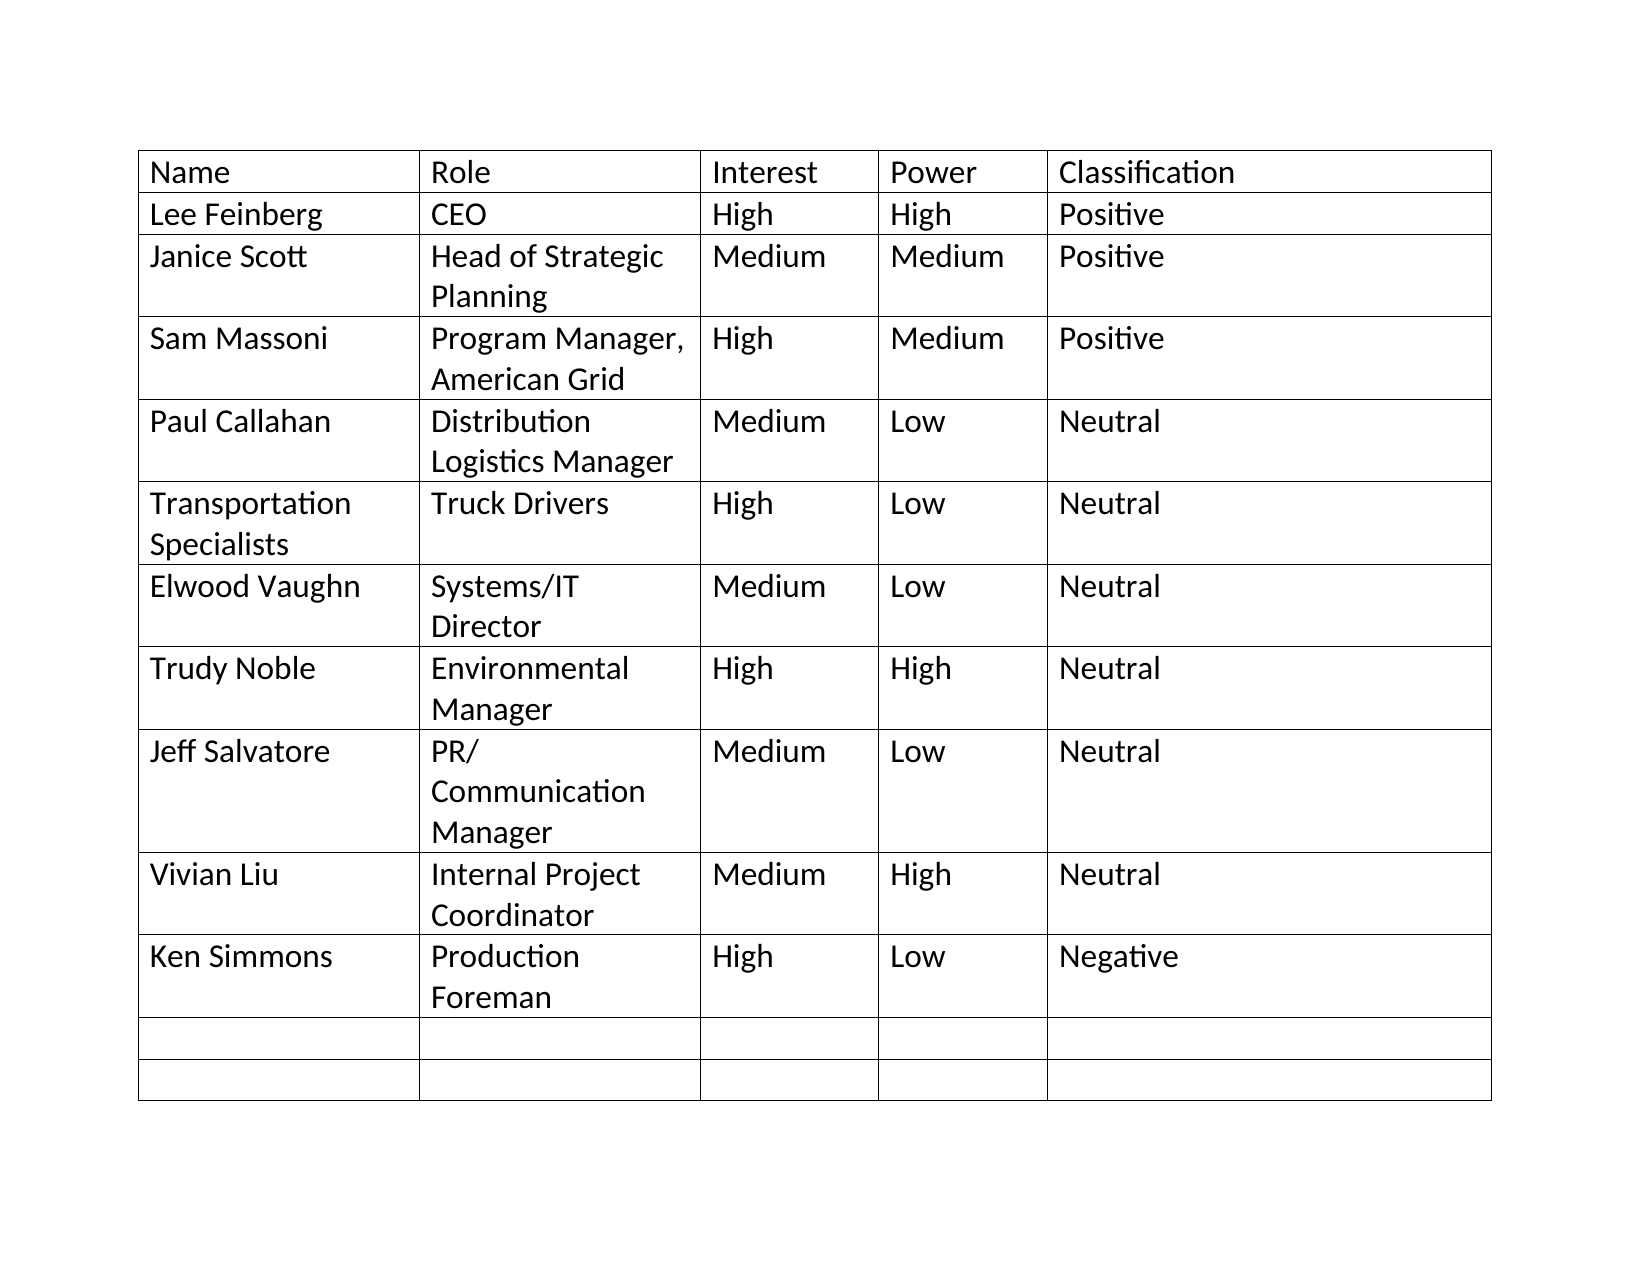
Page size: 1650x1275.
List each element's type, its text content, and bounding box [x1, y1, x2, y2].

table_cell [139, 1018, 419, 1058]
table_cell Production Foreman [420, 935, 700, 1017]
table_cell Low [879, 400, 1047, 481]
table_cell High [701, 193, 878, 233]
table_cell High [701, 317, 878, 398]
table_cell High [701, 935, 878, 1017]
table_cell [1048, 1060, 1491, 1100]
table_cell Distribution Logistics Manager [420, 400, 700, 481]
table_cell Sam Massoni [139, 317, 419, 398]
table_cell Jeff Salvatore [139, 730, 419, 852]
table_cell Neutral [1048, 853, 1491, 934]
table_cell Medium [701, 730, 878, 852]
table_cell High [701, 482, 878, 563]
table_cell Head of Strategic Planning [420, 235, 700, 316]
table_cell Positive [1048, 317, 1491, 398]
table_header Interest [701, 151, 878, 192]
table_cell High [701, 647, 878, 728]
table_cell Medium [879, 317, 1047, 398]
table_cell Systems/IT Director [420, 565, 700, 646]
table_cell [879, 1060, 1047, 1100]
table_cell Ken Simmons [139, 935, 419, 1017]
table_cell Low [879, 730, 1047, 852]
table_cell Paul Callahan [139, 400, 419, 481]
table_cell [420, 1018, 700, 1058]
table_cell Lee Feinberg [139, 193, 419, 233]
table_cell PR/Communication Manager [420, 730, 700, 852]
table_cell Neutral [1048, 647, 1491, 728]
table_cell Janice Scott [139, 235, 419, 316]
table_cell [701, 1018, 878, 1058]
table_cell CEO [420, 193, 700, 233]
table_cell Truck Drivers [420, 482, 700, 563]
table_header Role [420, 151, 700, 192]
table_header Power [879, 151, 1047, 192]
table_header Name [139, 151, 419, 192]
table_cell [420, 1060, 700, 1100]
table_cell Transportation Specialists [139, 482, 419, 563]
table_cell Low [879, 935, 1047, 1017]
table_cell High [879, 193, 1047, 233]
table_cell Program Manager, American Grid [420, 317, 700, 398]
table_header Classification [1048, 151, 1491, 192]
table_cell Low [879, 565, 1047, 646]
table_cell Neutral [1048, 482, 1491, 563]
table_cell Internal Project Coordinator [420, 853, 700, 934]
table_cell Vivian Liu [139, 853, 419, 934]
table_cell Medium [879, 235, 1047, 316]
table_cell Medium [701, 400, 878, 481]
table_cell Negative [1048, 935, 1491, 1017]
table_cell Positive [1048, 235, 1491, 316]
table_cell Environmental Manager [420, 647, 700, 728]
table_cell Neutral [1048, 400, 1491, 481]
table_cell Low [879, 482, 1047, 563]
table_cell Positive [1048, 193, 1491, 233]
table_cell Trudy Noble [139, 647, 419, 728]
table_cell [879, 1018, 1047, 1058]
table_cell Medium [701, 235, 878, 316]
table_cell Medium [701, 853, 878, 934]
table_cell Elwood Vaughn [139, 565, 419, 646]
table_cell Neutral [1048, 565, 1491, 646]
table_cell [1048, 1018, 1491, 1058]
table_cell [139, 1060, 419, 1100]
table_cell Medium [701, 565, 878, 646]
table_cell [701, 1060, 878, 1100]
table_cell Neutral [1048, 730, 1491, 852]
table_cell High [879, 853, 1047, 934]
table_cell High [879, 647, 1047, 728]
